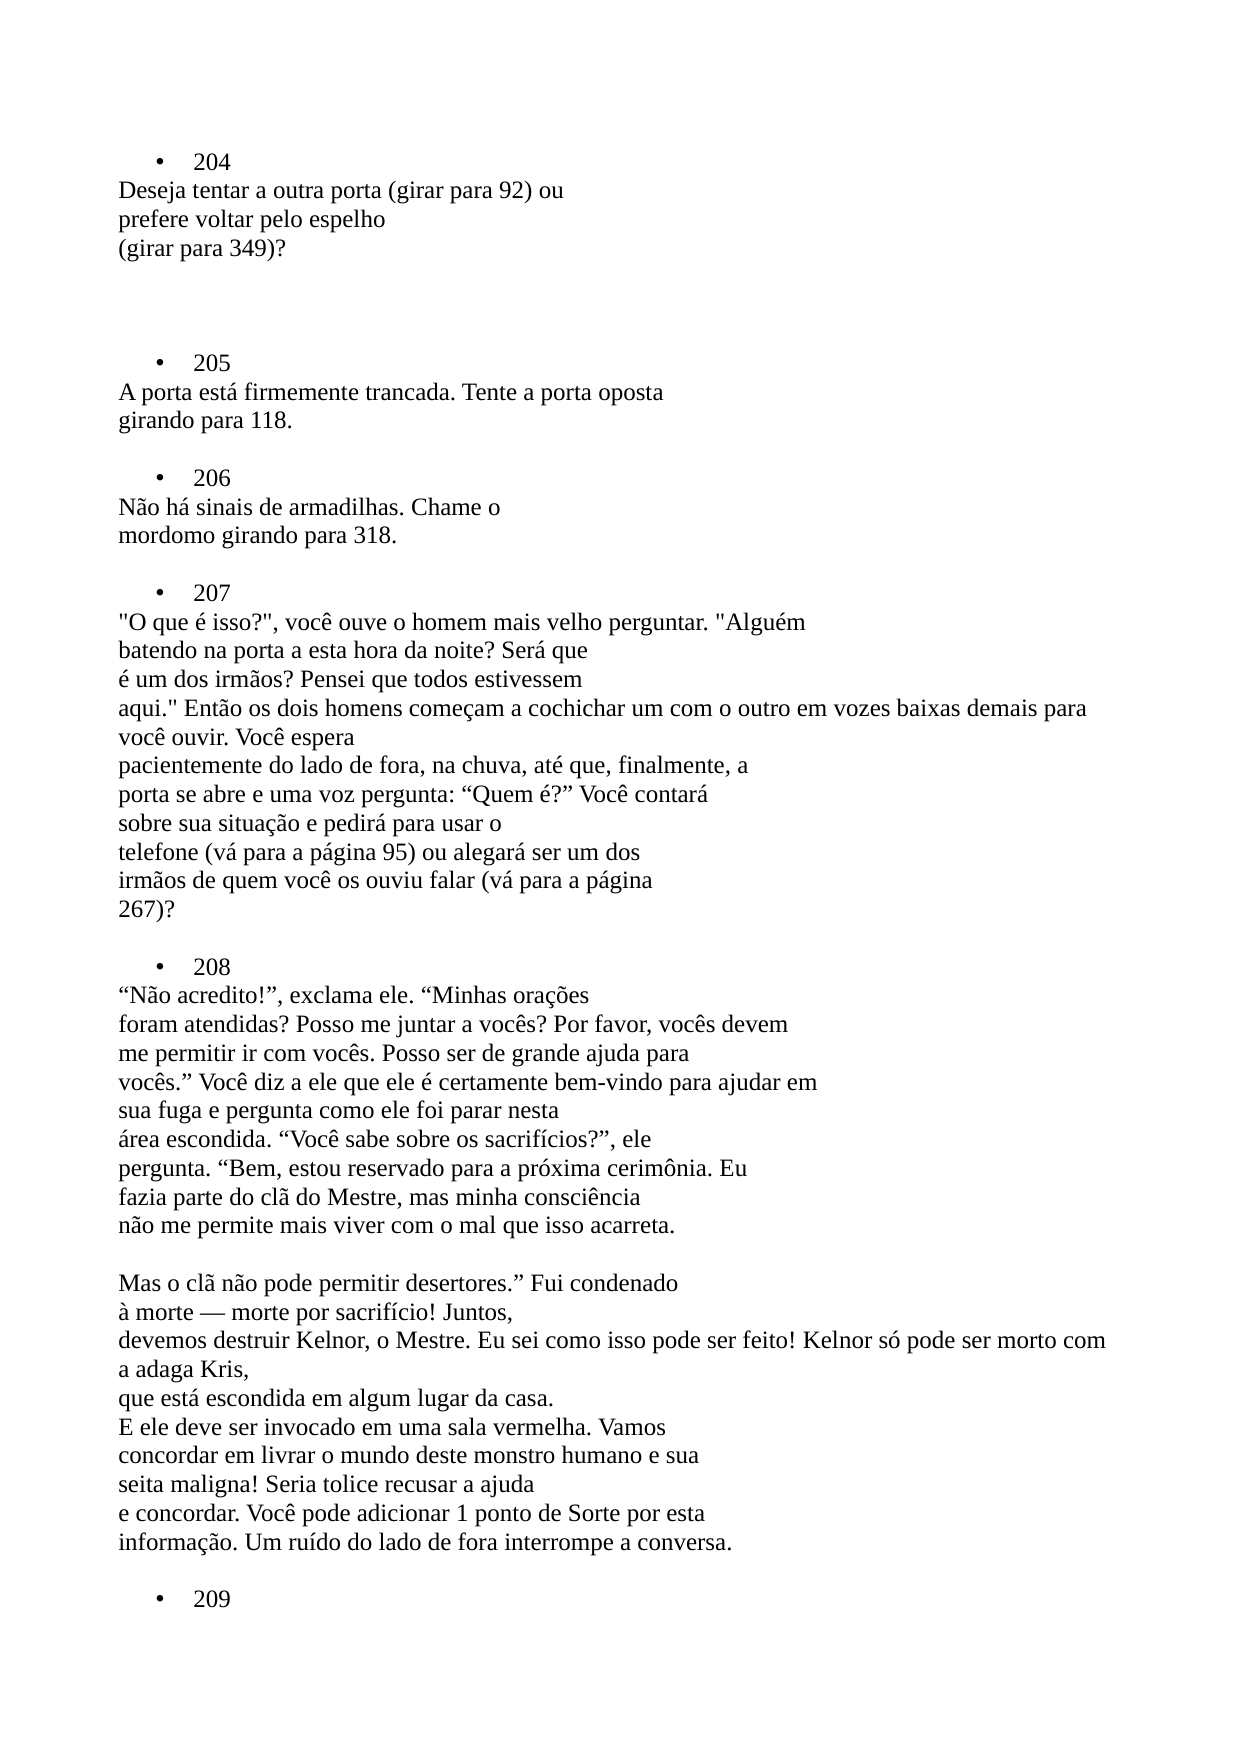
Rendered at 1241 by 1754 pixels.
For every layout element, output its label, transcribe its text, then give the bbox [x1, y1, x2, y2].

text sobre sua situação e pedirá para usar o [118, 808, 1122, 837]
text devemos destruir Kelnor, o Mestre. Eu sei como isso pode ser feito! Kelnor só pode ser morto com a adaga Kris, [118, 1326, 1122, 1383]
text área escondida. “Você sabe sobre os sacrifícios?”, ele [118, 1124, 1122, 1153]
text mordomo girando para 318. [118, 521, 1122, 549]
text girando para 118. [118, 406, 1122, 434]
text irmãos de quem você os ouviu falar (vá para a página [118, 866, 1122, 894]
text Mas o clã não pode permitir desertores.” Fui condenado [118, 1268, 1122, 1297]
text aqui." Então os dois homens começam a cochichar um com o outro em vozes baixas demais para você ouvir. Você espera [118, 693, 1122, 751]
text Deseja tentar a outra porta (girar para 92) ou [118, 176, 1122, 204]
text pergunta. “Bem, estou reservado para a próxima cerimônia. Eu [118, 1153, 1122, 1182]
text "O que é isso?", você ouve o homem mais velho perguntar. "Alguém [118, 607, 1122, 636]
text é um dos irmãos? Pensei que todos estivessem [118, 664, 1122, 693]
text porta se abre e uma voz pergunta: “Quem é?” Você contará [118, 779, 1122, 808]
text seita maligna! Seria tolice recusar a ajuda [118, 1469, 1122, 1498]
text E ele deve ser invocado em uma sala vermelha. Vamos [118, 1412, 1122, 1441]
list 205 [156, 348, 1122, 377]
list 208 [156, 952, 1122, 981]
text e concordar. Você pode adicionar 1 ponto de Sorte por esta [118, 1498, 1122, 1527]
text que está escondida em algum lugar da casa. [118, 1383, 1122, 1412]
text 267)? [118, 894, 1122, 923]
text telefone (vá para a página 95) ou alegará ser um dos [118, 837, 1122, 866]
text concordar em livrar o mundo deste monstro humano e sua [118, 1441, 1122, 1469]
list 204 [156, 147, 1122, 176]
text fazia parte do clã do Mestre, mas minha consciência [118, 1182, 1122, 1211]
list 206 [156, 463, 1122, 492]
text informação. Um ruído do lado de fora interrompe a conversa. [118, 1527, 1122, 1556]
text “Não acredito!”, exclama ele. “Minhas orações [118, 981, 1122, 1009]
text foram atendidas? Posso me juntar a vocês? Por favor, vocês devem [118, 1009, 1122, 1038]
text pacientemente do lado de fora, na chuva, até que, finalmente, a [118, 751, 1122, 779]
text vocês.” Você diz a ele que ele é certamente bem-vindo para ajudar em [118, 1067, 1122, 1096]
text Não há sinais de armadilhas. Chame o [118, 492, 1122, 521]
text prefere voltar pelo espelho [118, 204, 1122, 233]
text (girar para 349)? [118, 233, 1122, 262]
list 207 [156, 578, 1122, 607]
text à morte — morte por sacrifício! Juntos, [118, 1297, 1122, 1326]
text A porta está firmemente trancada. Tente a porta oposta [118, 377, 1122, 406]
text não me permite mais viver com o mal que isso acarreta. [118, 1211, 1122, 1239]
list 209 [156, 1584, 1122, 1613]
text sua fuga e pergunta como ele foi parar nesta [118, 1096, 1122, 1124]
text batendo na porta a esta hora da noite? Será que [118, 636, 1122, 664]
text me permitir ir com vocês. Posso ser de grande ajuda para [118, 1038, 1122, 1067]
